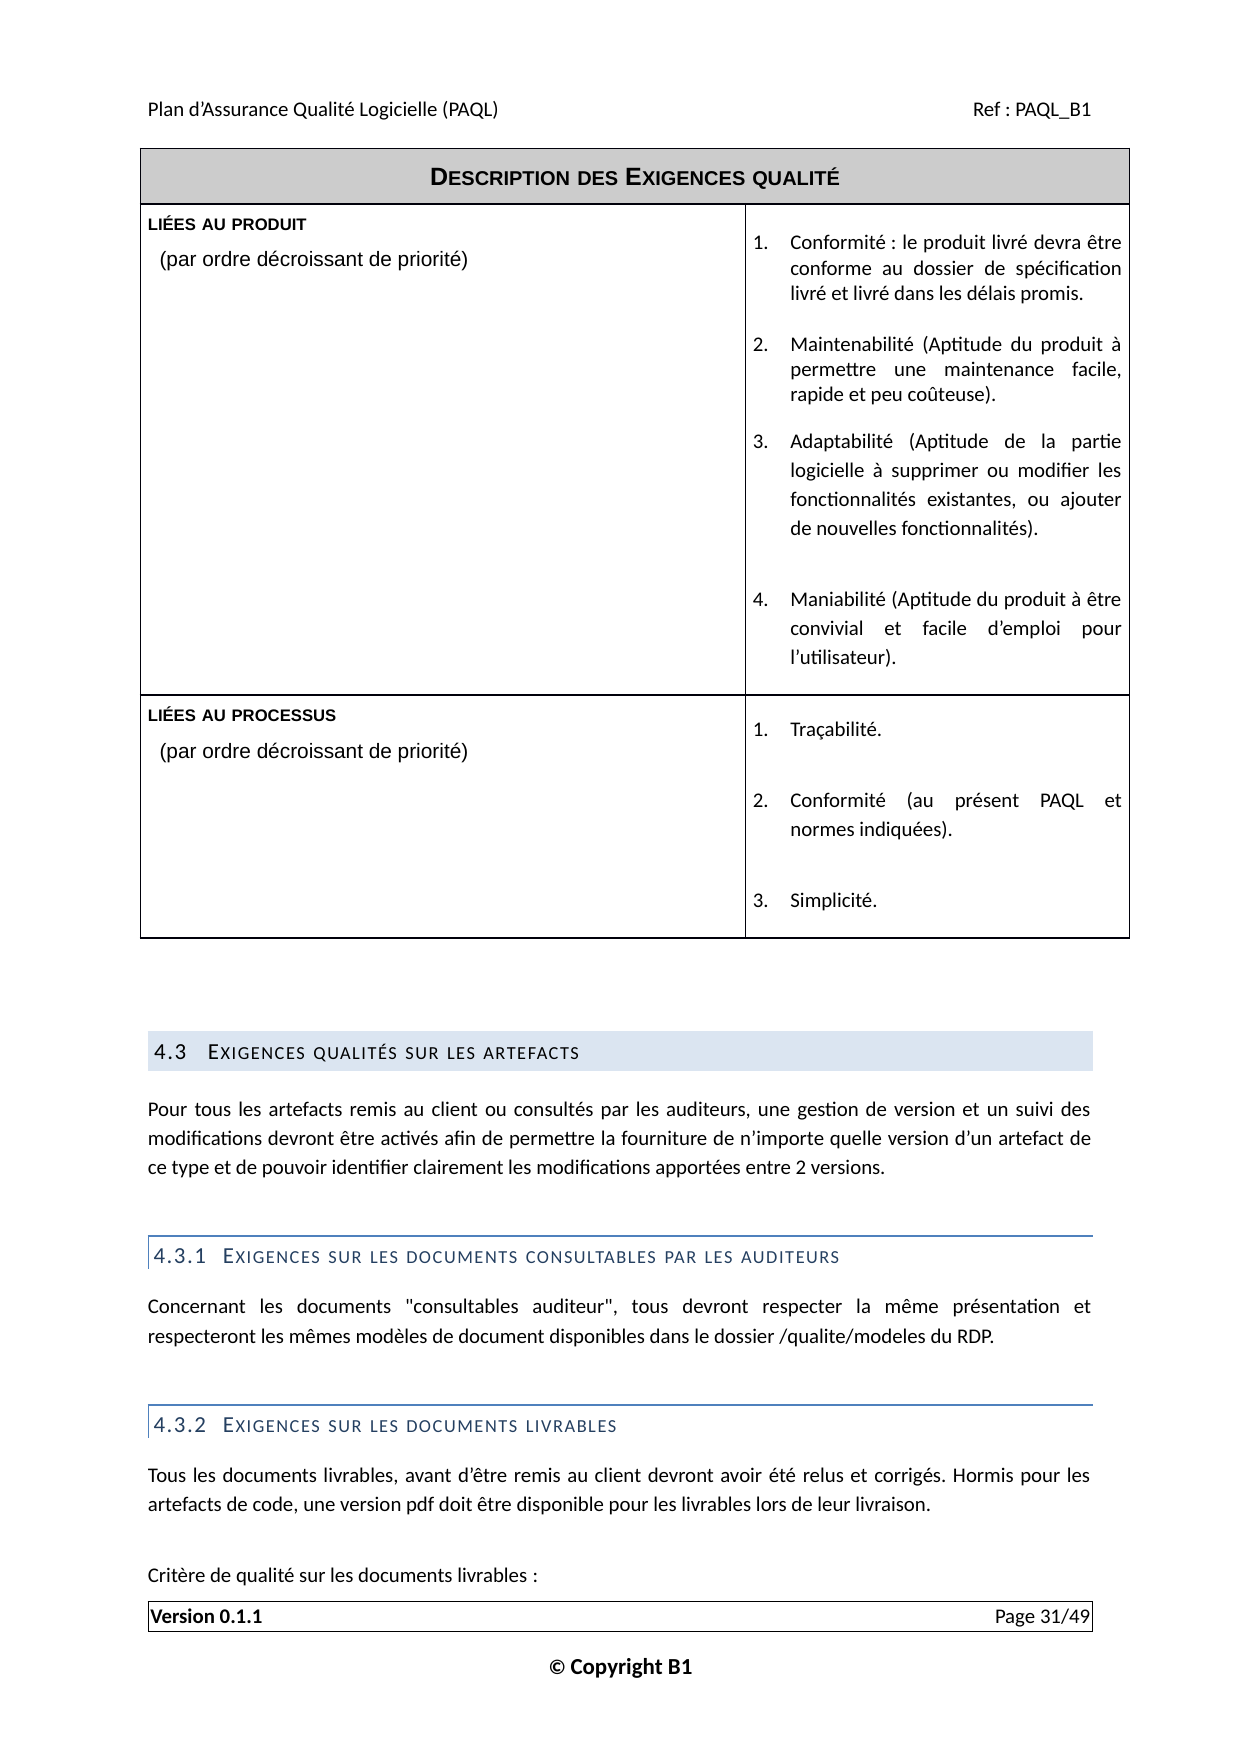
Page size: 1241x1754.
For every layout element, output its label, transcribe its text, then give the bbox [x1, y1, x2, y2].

table_header Description des Exigences qualité [141, 149, 1129, 203]
text Tous les documents livrables, avant d’être remis au client devront avoir été relus et corrigés. Hormis pour les artefacts de code, une version pdf doit être disponible pour les livrables lors de leur livraison. [148, 1462, 1093, 1517]
list Exigences sur les documents livrables [149, 1406, 1093, 1438]
text Critère de qualité sur les documents livrables : [148, 1562, 1093, 1587]
table_cell Traçabilité. Conformité (au présent PAQL et normes indiquées). Simplicité. [746, 696, 1129, 937]
list Exigences sur les documents consultables par les auditeurs [149, 1237, 1093, 1269]
text Concernant les documents "consultables auditeur", tous devront respecter la même présentation et respecteront les mêmes modèles de document disponibles dans le dossier /qualite/modeles du RDP. [148, 1294, 1093, 1348]
text Pour tous les artefacts remis au client ou consultés par les auditeurs, une gestion de version et un suivi des modifications devront être activés afin de permettre la fourniture de n’importe quelle version d’un artefact de ce type et de pouvoir identifier clairement les modifications apportées entre 2 versions. [148, 1096, 1093, 1179]
table_cell liées au processus (par ordre décroissant de priorité) [141, 696, 745, 937]
table_cell liées au produit (par ordre décroissant de priorité) [141, 205, 745, 694]
list Exigences qualités sur les artefacts [154, 1037, 1086, 1065]
table_cell Conformité : le produit livré devra être conforme au dossier de spécification livré et livré dans les délais promis. Maintenabilité (Aptitude du produit à permettre une maintenance facile, rapide et peu coûteuse). Adaptabilité (Aptitude de la partie logicielle à supprimer ou modifier les fonctionnalités existantes, ou ajouter de nouvelles fonctionnalités). Maniabilité (Aptitude du produit à être convivial et facile d’emploi pour l’utilisateur). [746, 205, 1129, 694]
